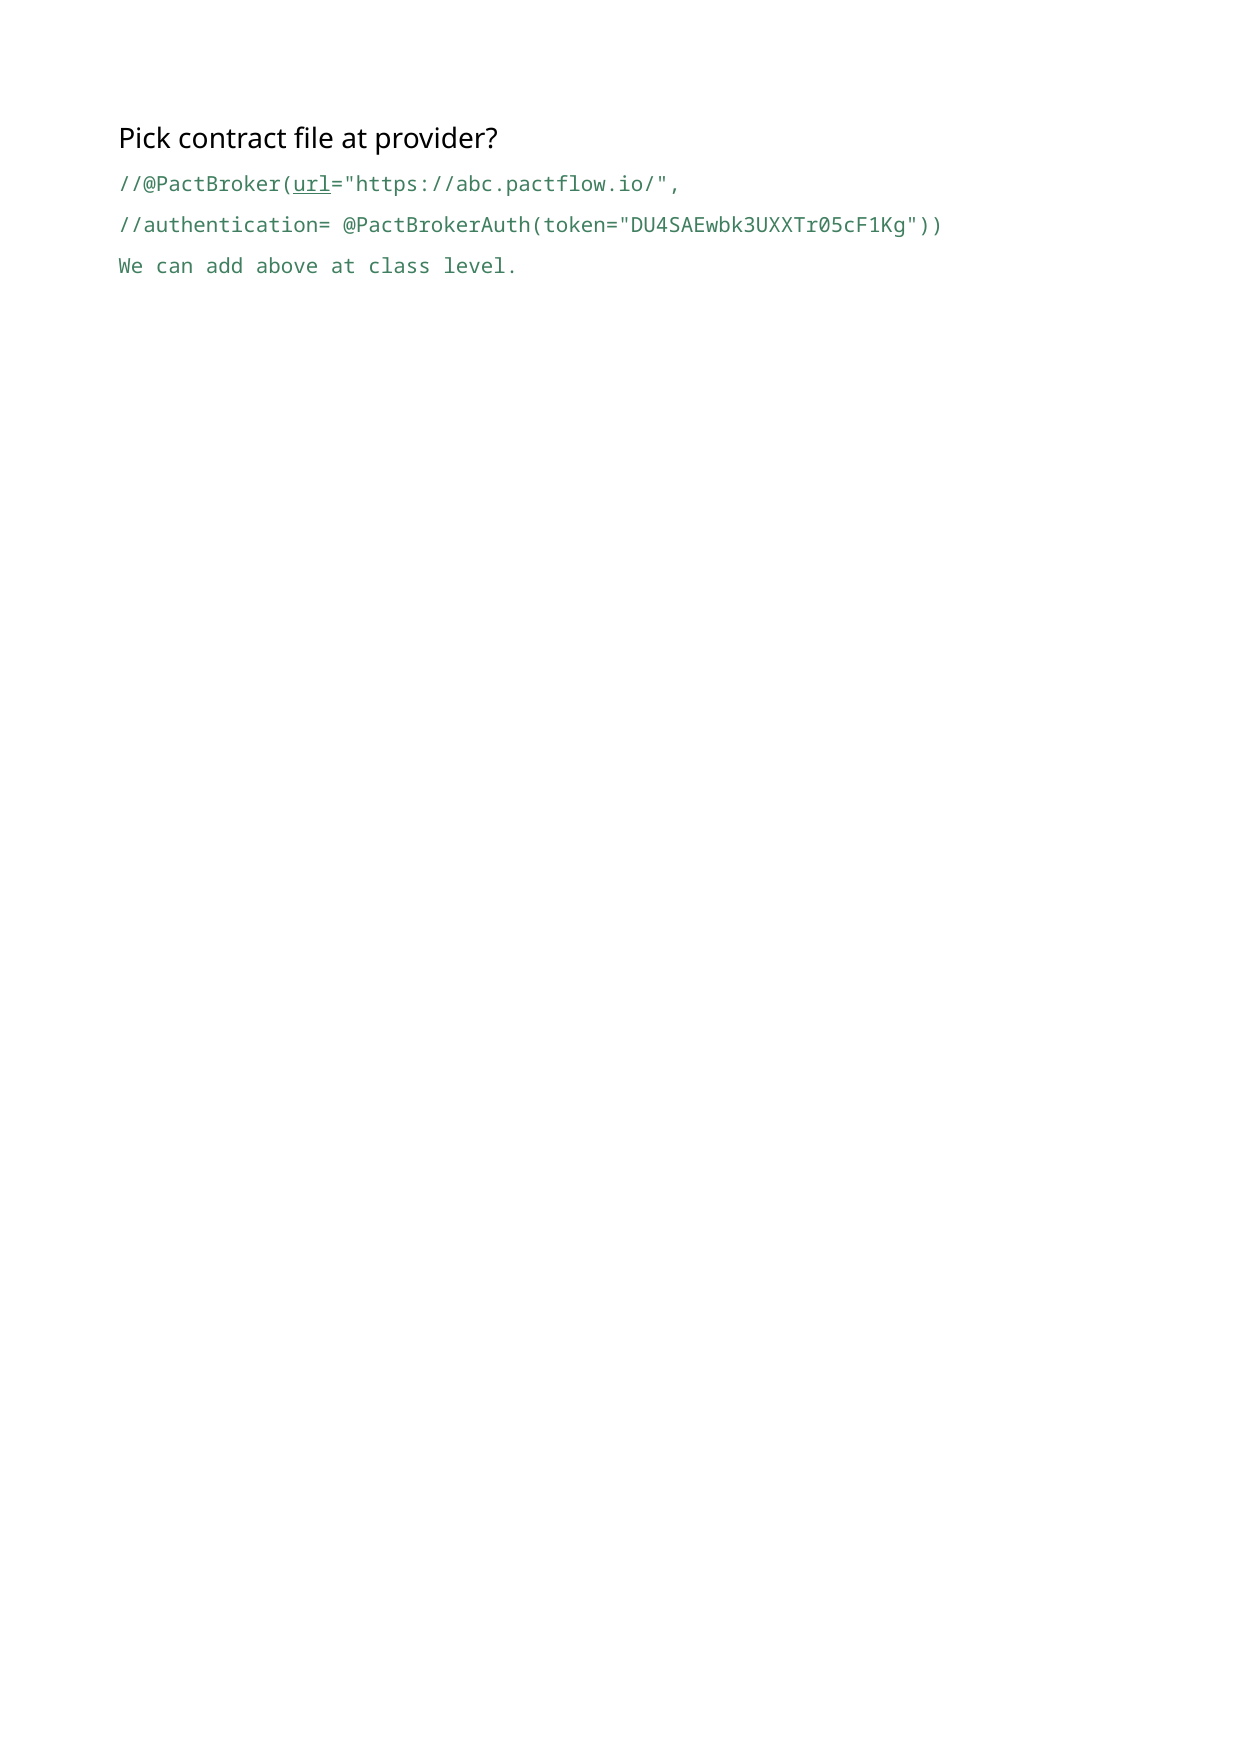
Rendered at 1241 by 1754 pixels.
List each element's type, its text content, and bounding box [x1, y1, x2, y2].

text //authentication= @PactBrokerAuth(token="DU4SAEwbk3UXXTr05cF1Kg")) [118, 210, 1122, 238]
text Pick contract file at provider? [118, 118, 1122, 156]
text //@PactBroker(url="https://abc.pactflow.io/", [118, 169, 1122, 197]
text We can add above at class level. [118, 251, 1122, 279]
